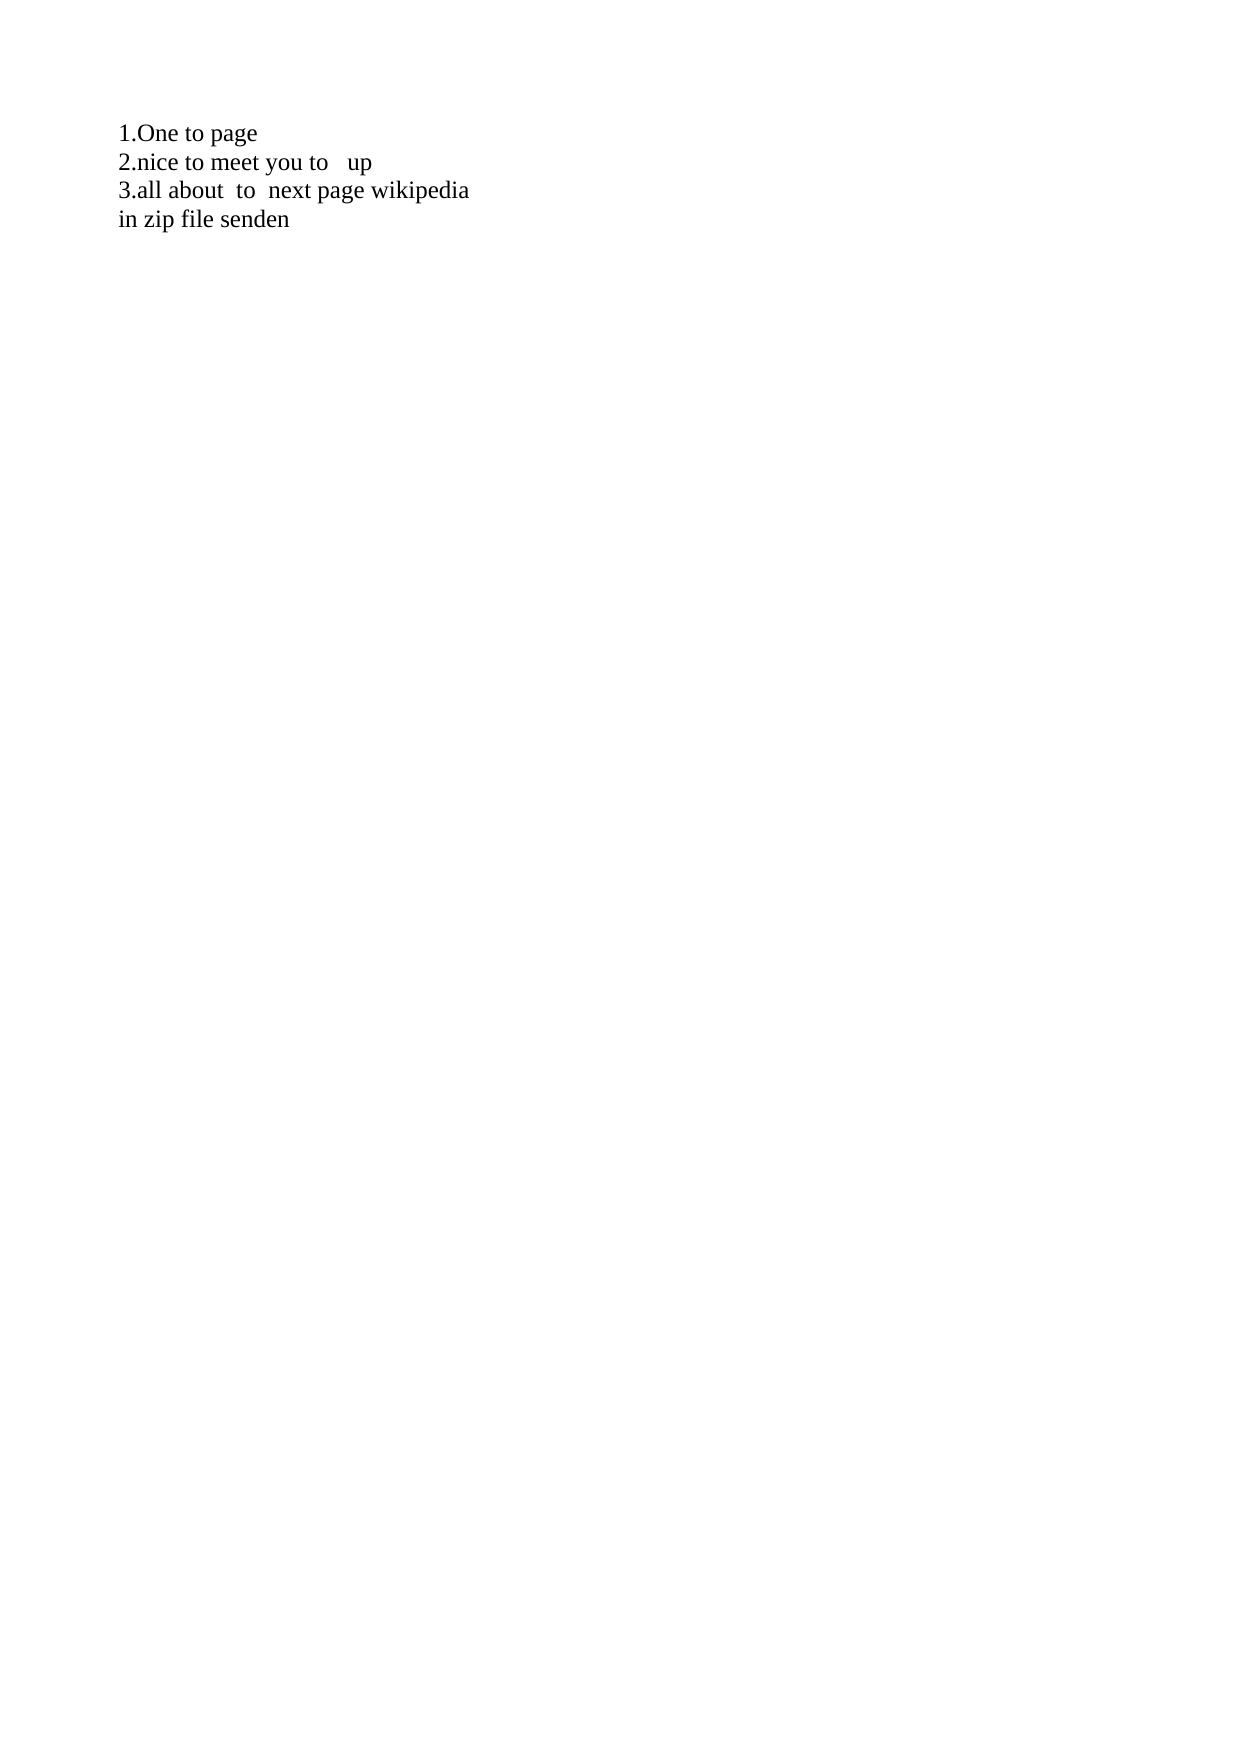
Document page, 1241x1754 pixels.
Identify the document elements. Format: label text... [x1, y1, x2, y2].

text 3.all about to next page wikipedia [118, 176, 1122, 204]
text 1.One to page [118, 118, 1122, 147]
text in zip file senden [118, 204, 1122, 233]
text 2.nice to meet you to up [118, 147, 1122, 176]
